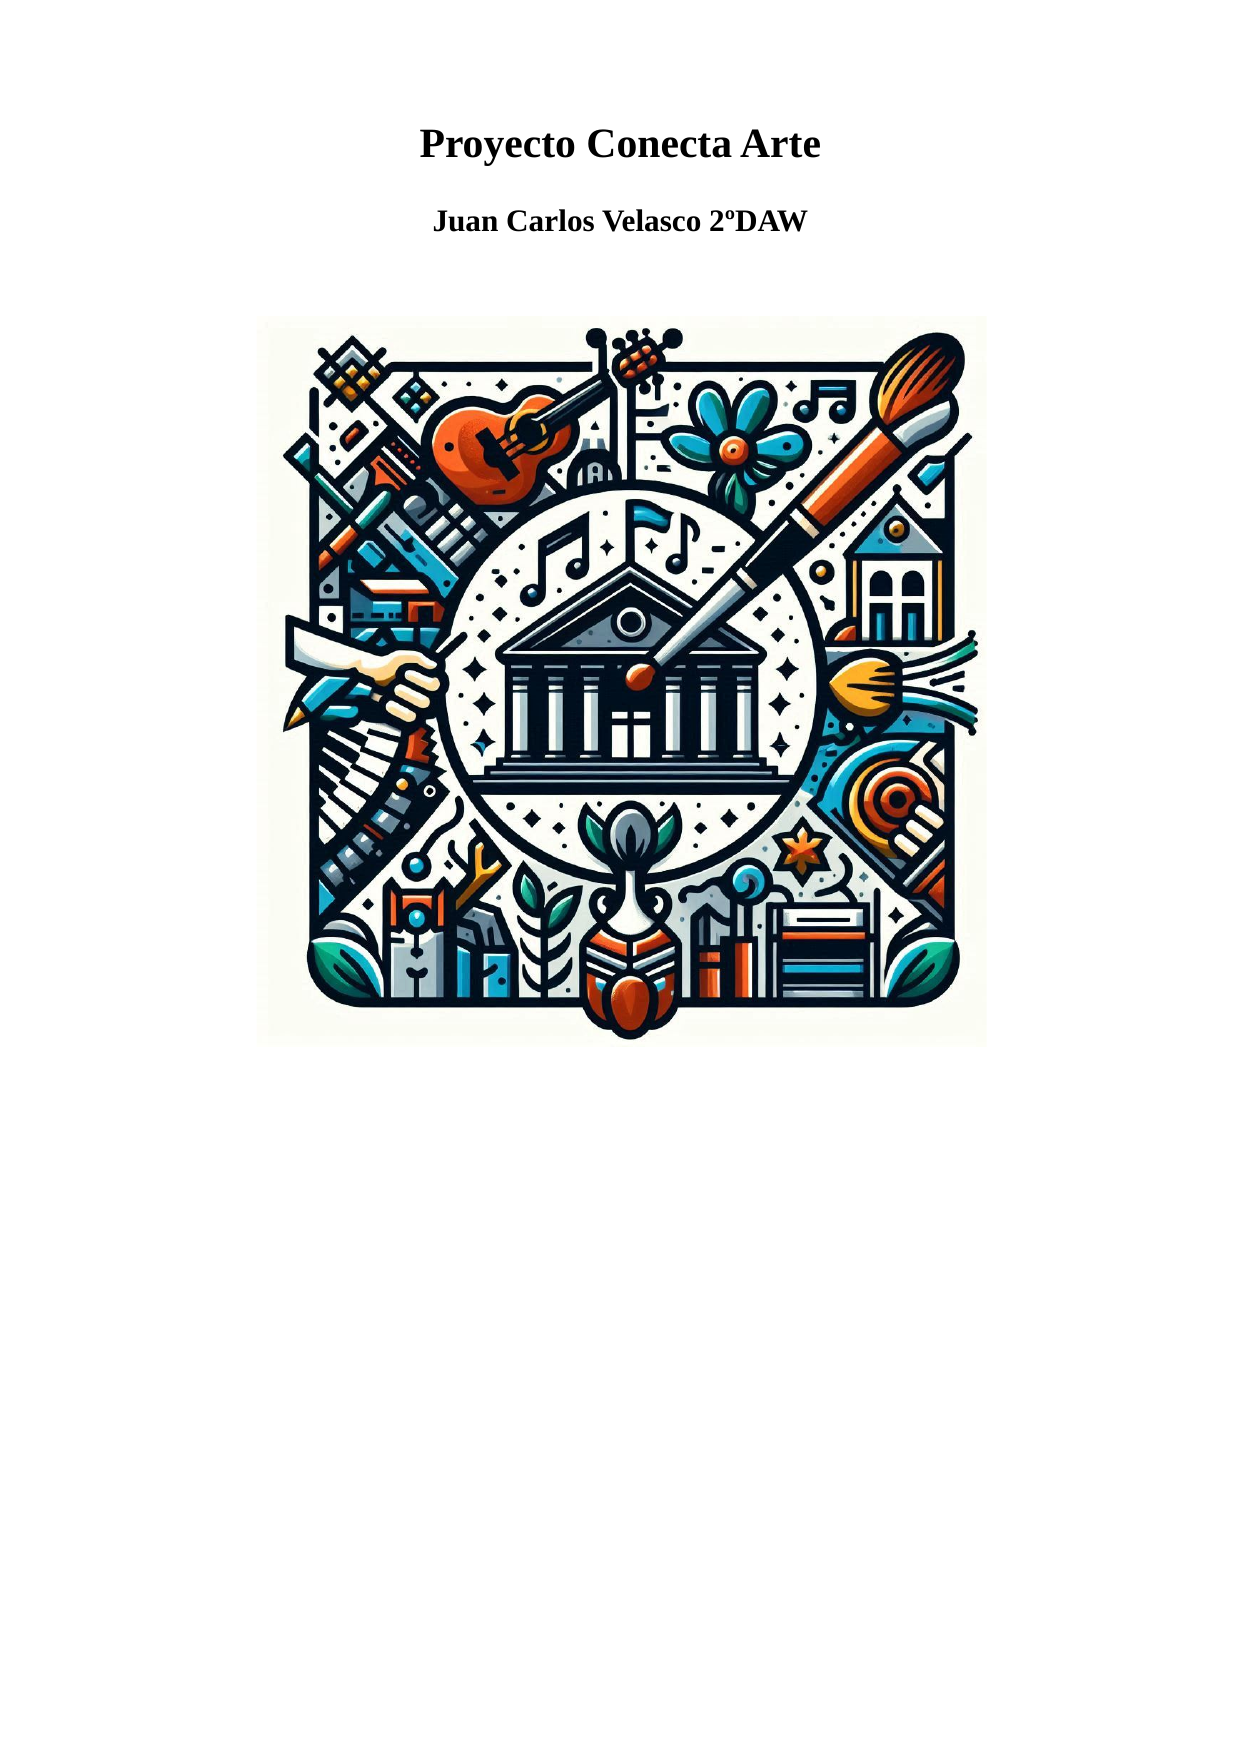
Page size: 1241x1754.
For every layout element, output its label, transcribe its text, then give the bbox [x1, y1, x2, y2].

picture [256, 316, 987, 1047]
text Juan Carlos Velasco 2ºDAW [118, 202, 1122, 238]
text Proyecto Conecta Arte [118, 118, 1122, 166]
